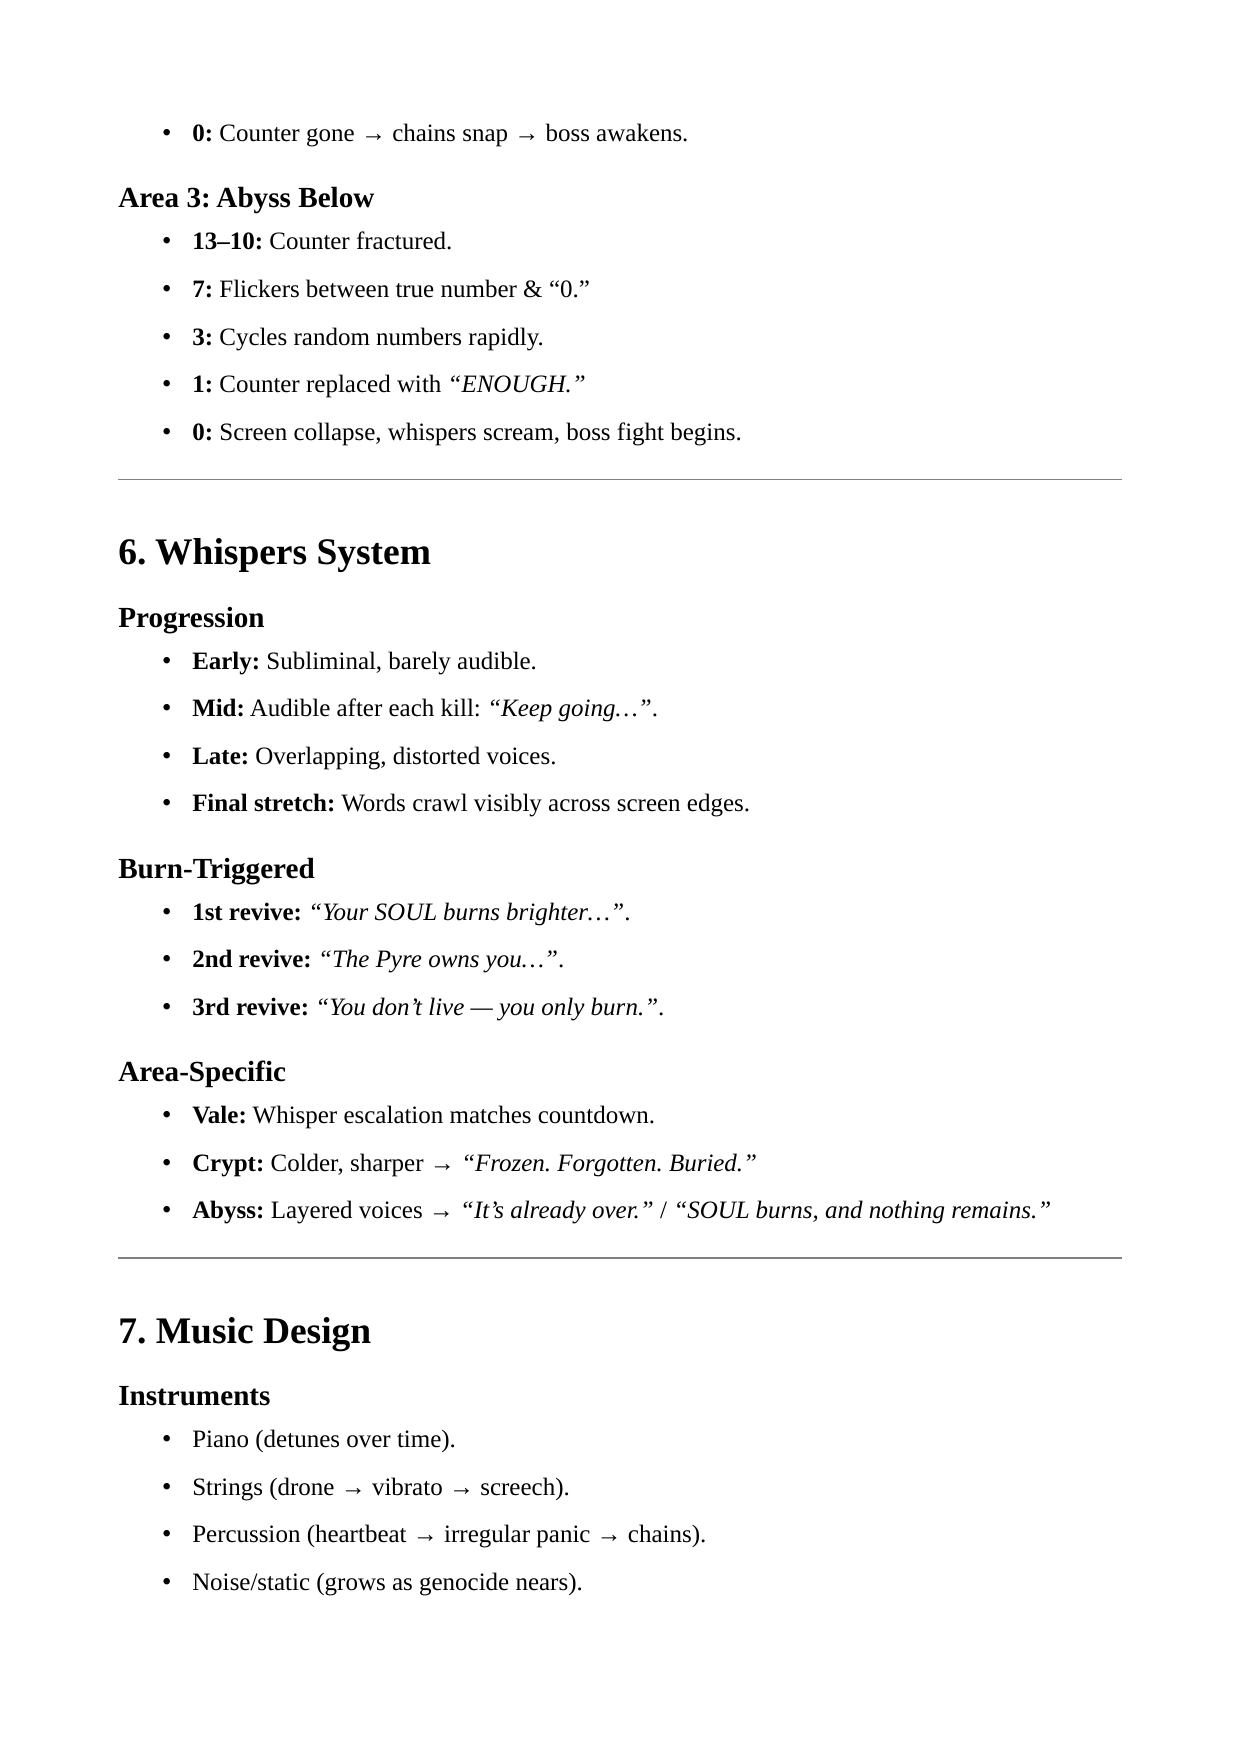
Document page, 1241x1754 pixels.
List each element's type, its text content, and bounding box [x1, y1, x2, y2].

list Mid: Audible after each kill: “Keep going…”. [162, 693, 1122, 722]
subtitle Area 3: Abyss Below [118, 180, 1122, 214]
subtitle 6. Whispers System [118, 529, 1122, 573]
subtitle Area-Specific [118, 1054, 1122, 1088]
list Percussion (heartbeat → irregular panic → chains). [162, 1519, 1122, 1548]
list 7: Flickers between true number & “0.” [162, 274, 1122, 303]
list Piano (detunes over time). [162, 1424, 1122, 1453]
list Final stretch: Words crawl visibly across screen edges. [162, 788, 1122, 817]
list 0: Screen collapse, whispers scream, boss fight begins. [162, 417, 1122, 446]
list 0: Counter gone → chains snap → boss awakens. [162, 118, 1122, 147]
list Abyss: Layered voices → “It’s already over.” / “SOUL burns, and nothing remains.” [162, 1195, 1122, 1224]
subtitle Burn-Triggered [118, 851, 1122, 884]
list 3: Cycles random numbers rapidly. [162, 322, 1122, 350]
list 13–10: Counter fractured. [162, 226, 1122, 255]
subtitle Progression [118, 600, 1122, 633]
list Strings (drone → vibrato → screech). [162, 1472, 1122, 1501]
list 1st revive: “Your SOUL burns brighter…”. [162, 897, 1122, 926]
list 3rd revive: “You don’t live — you only burn.”. [162, 992, 1122, 1021]
list Early: Subliminal, barely audible. [162, 646, 1122, 674]
list 1: Counter replaced with “ENOUGH.” [162, 369, 1122, 398]
list Vale: Whisper escalation matches countdown. [162, 1100, 1122, 1129]
list Late: Overlapping, distorted voices. [162, 741, 1122, 770]
list Noise/static (grows as genocide nears). [162, 1567, 1122, 1596]
subtitle 7. Music Design [118, 1308, 1122, 1351]
list 2nd revive: “The Pyre owns you…”. [162, 944, 1122, 973]
list Crypt: Colder, sharper → “Frozen. Forgotten. Buried.” [162, 1148, 1122, 1177]
subtitle Instruments [118, 1378, 1122, 1412]
